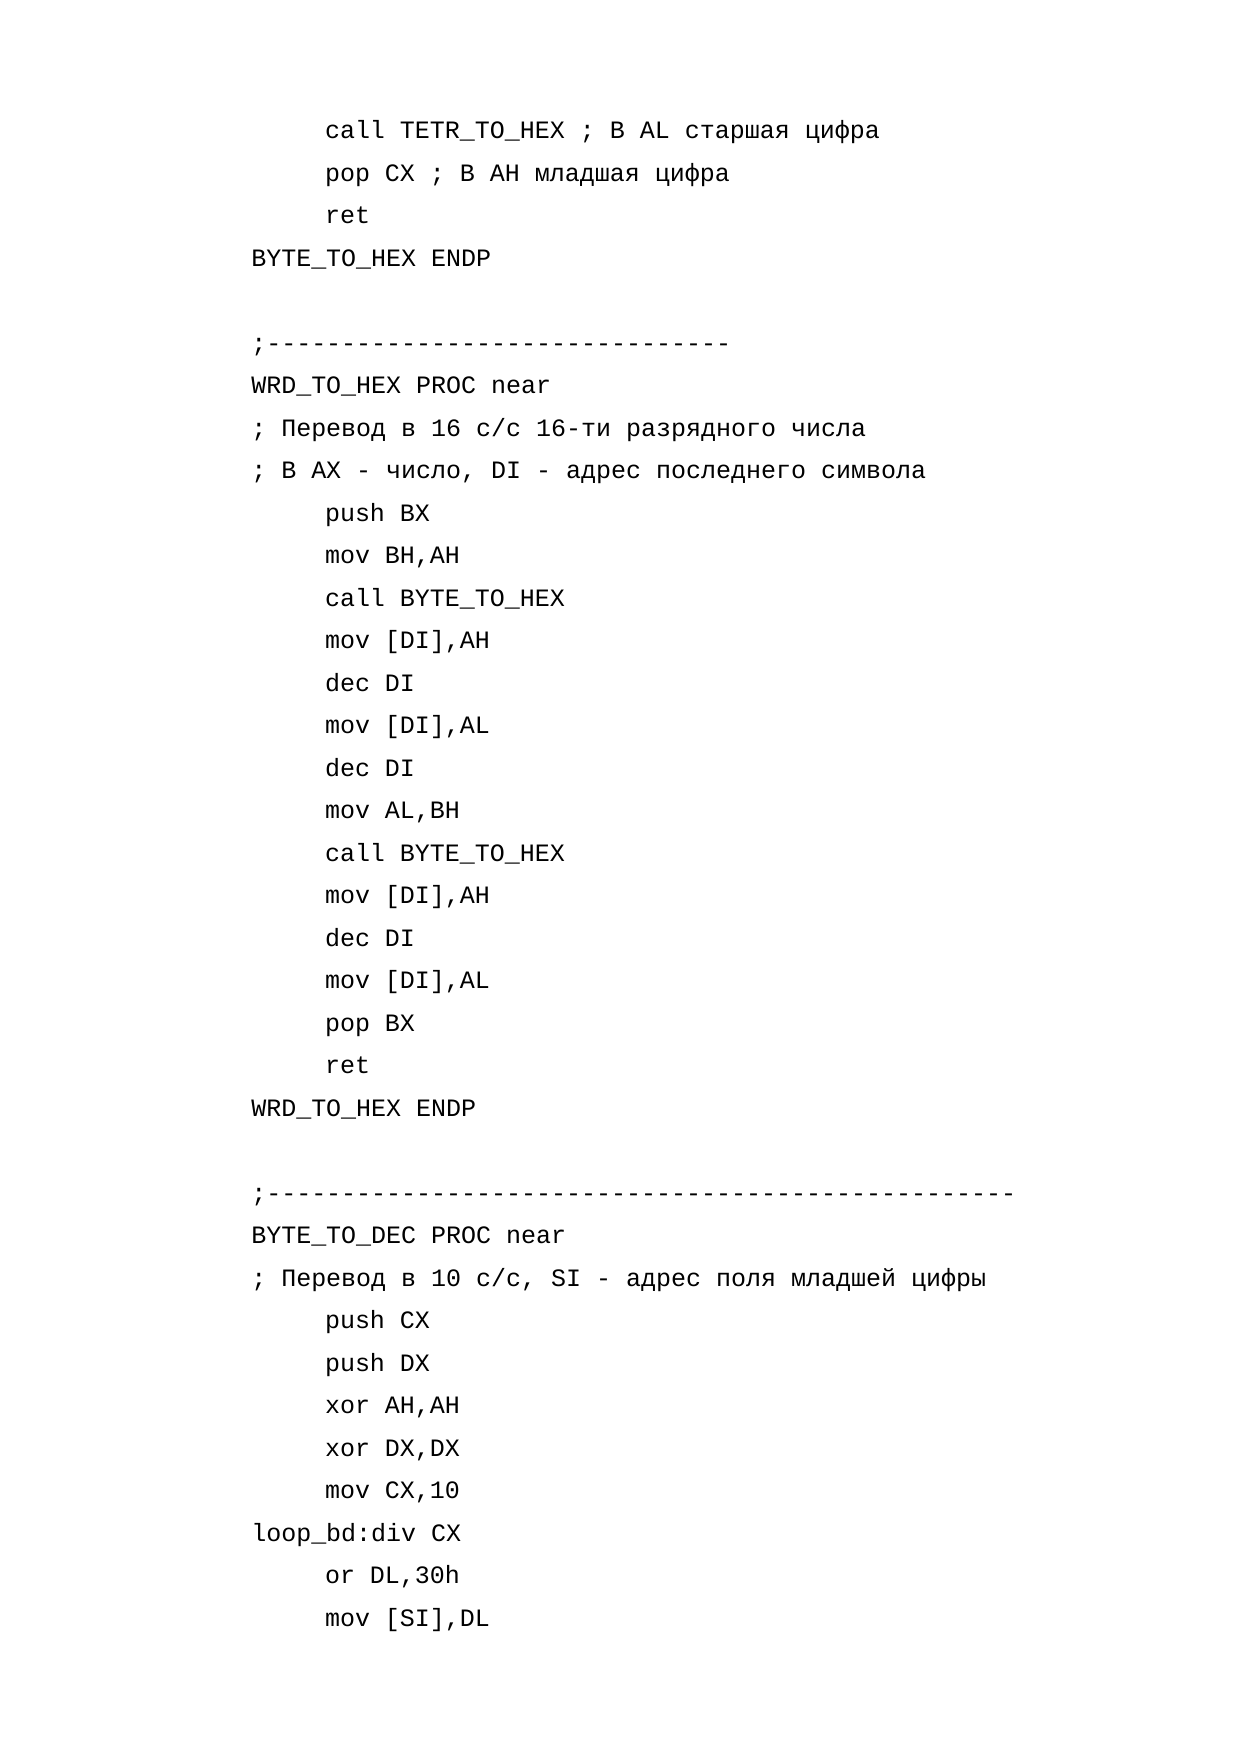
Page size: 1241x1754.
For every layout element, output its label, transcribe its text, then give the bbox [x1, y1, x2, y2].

text push CX [177, 1308, 1152, 1336]
text ;-------------------------------------------------- [177, 1181, 1152, 1209]
text dec DI [177, 756, 1152, 784]
text pop BX [177, 1011, 1152, 1039]
text mov [DI],AL [177, 968, 1152, 996]
text ret [177, 203, 1152, 231]
text WRD_TO_HEX ENDP [177, 1096, 1152, 1124]
text mov AL,BH [177, 798, 1152, 826]
text call BYTE_TO_HEX [177, 586, 1152, 614]
text call BYTE_TO_HEX [177, 841, 1152, 869]
text ; Перевод в 10 с/с, SI - адрес поля младшей цифры [177, 1266, 1152, 1294]
text mov [SI],DL [177, 1606, 1152, 1634]
text dec DI [177, 926, 1152, 954]
text mov BH,AH [177, 543, 1152, 571]
text WRD_TO_HEX PROC near [177, 373, 1152, 401]
text mov [DI],AH [177, 628, 1152, 656]
text call TETR_TO_HEX ; В AL старшая цифра [177, 118, 1152, 146]
text xor DX,DX [177, 1436, 1152, 1464]
text pop CX ; В AH младшая цифра [177, 161, 1152, 189]
text mov [DI],AH [177, 883, 1152, 911]
text ret [177, 1053, 1152, 1081]
text ; Перевод в 16 с/с 16-ти разрядного числа [177, 416, 1152, 444]
text mov [DI],AL [177, 713, 1152, 741]
text dec DI [177, 671, 1152, 699]
text or DL,30h [177, 1563, 1152, 1591]
text push DX [177, 1351, 1152, 1379]
text ;------------------------------- [177, 331, 1152, 359]
text BYTE_TO_HEX ENDP [177, 246, 1152, 274]
text BYTE_TO_DEC PROC near [177, 1223, 1152, 1251]
text mov CX,10 [177, 1478, 1152, 1506]
text xor AH,AH [177, 1393, 1152, 1421]
text loop_bd:div CX [177, 1521, 1152, 1549]
text ; В AX - число, DI - адрес последнего символа [177, 458, 1152, 486]
text push BX [177, 501, 1152, 529]
